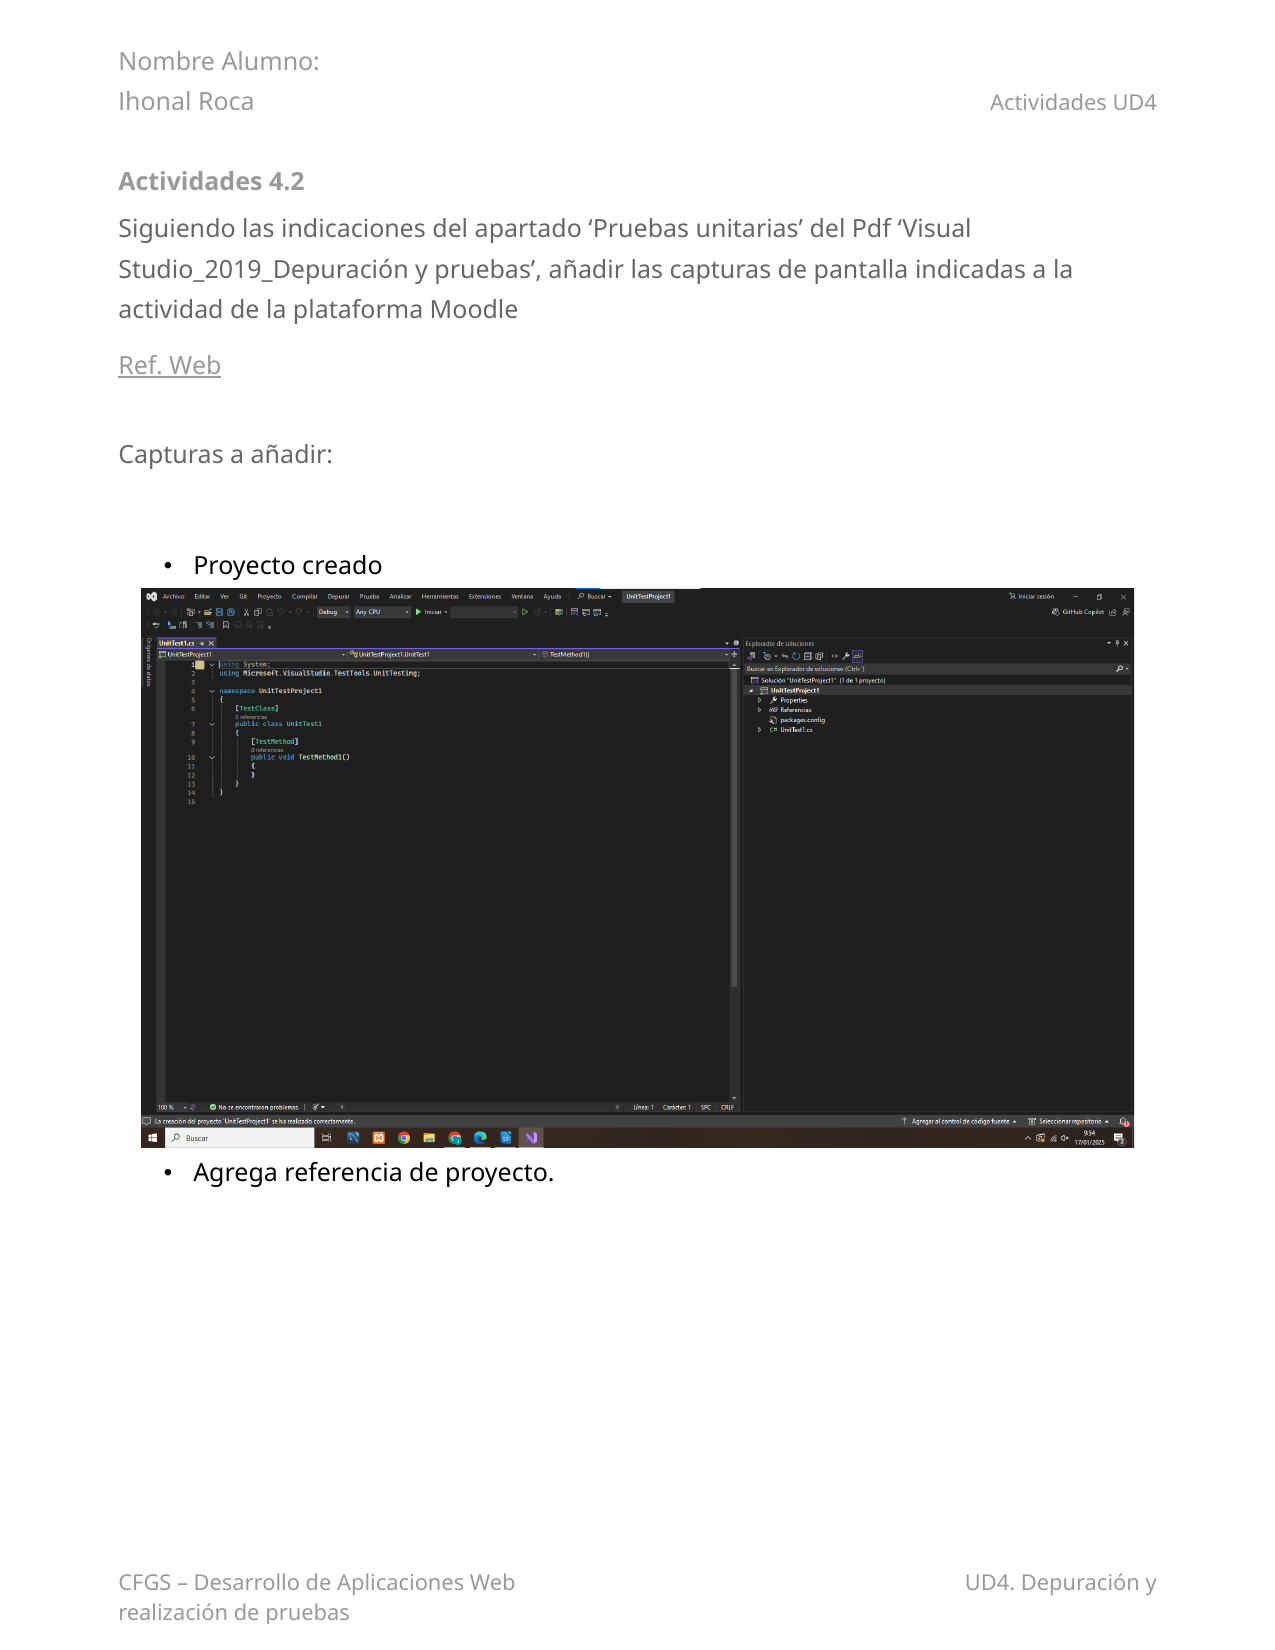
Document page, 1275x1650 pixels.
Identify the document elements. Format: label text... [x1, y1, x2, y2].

list Proyecto creado [164, 548, 1157, 582]
picture [141, 588, 1135, 1148]
subtitle Actividades 4.2 [118, 164, 1157, 198]
list Agrega referencia de proyecto. [164, 1098, 1157, 1188]
text Siguiendo las indicaciones del apartado ‘Pruebas unitarias’ del Pdf ‘Visual Studio_2019_Depuración y pruebas’, añadir las capturas de pantalla indicadas a la actividad de la plataforma Moodle [118, 211, 1157, 326]
text Ref. Web [118, 348, 1157, 382]
text Capturas a añadir: [118, 437, 1157, 471]
